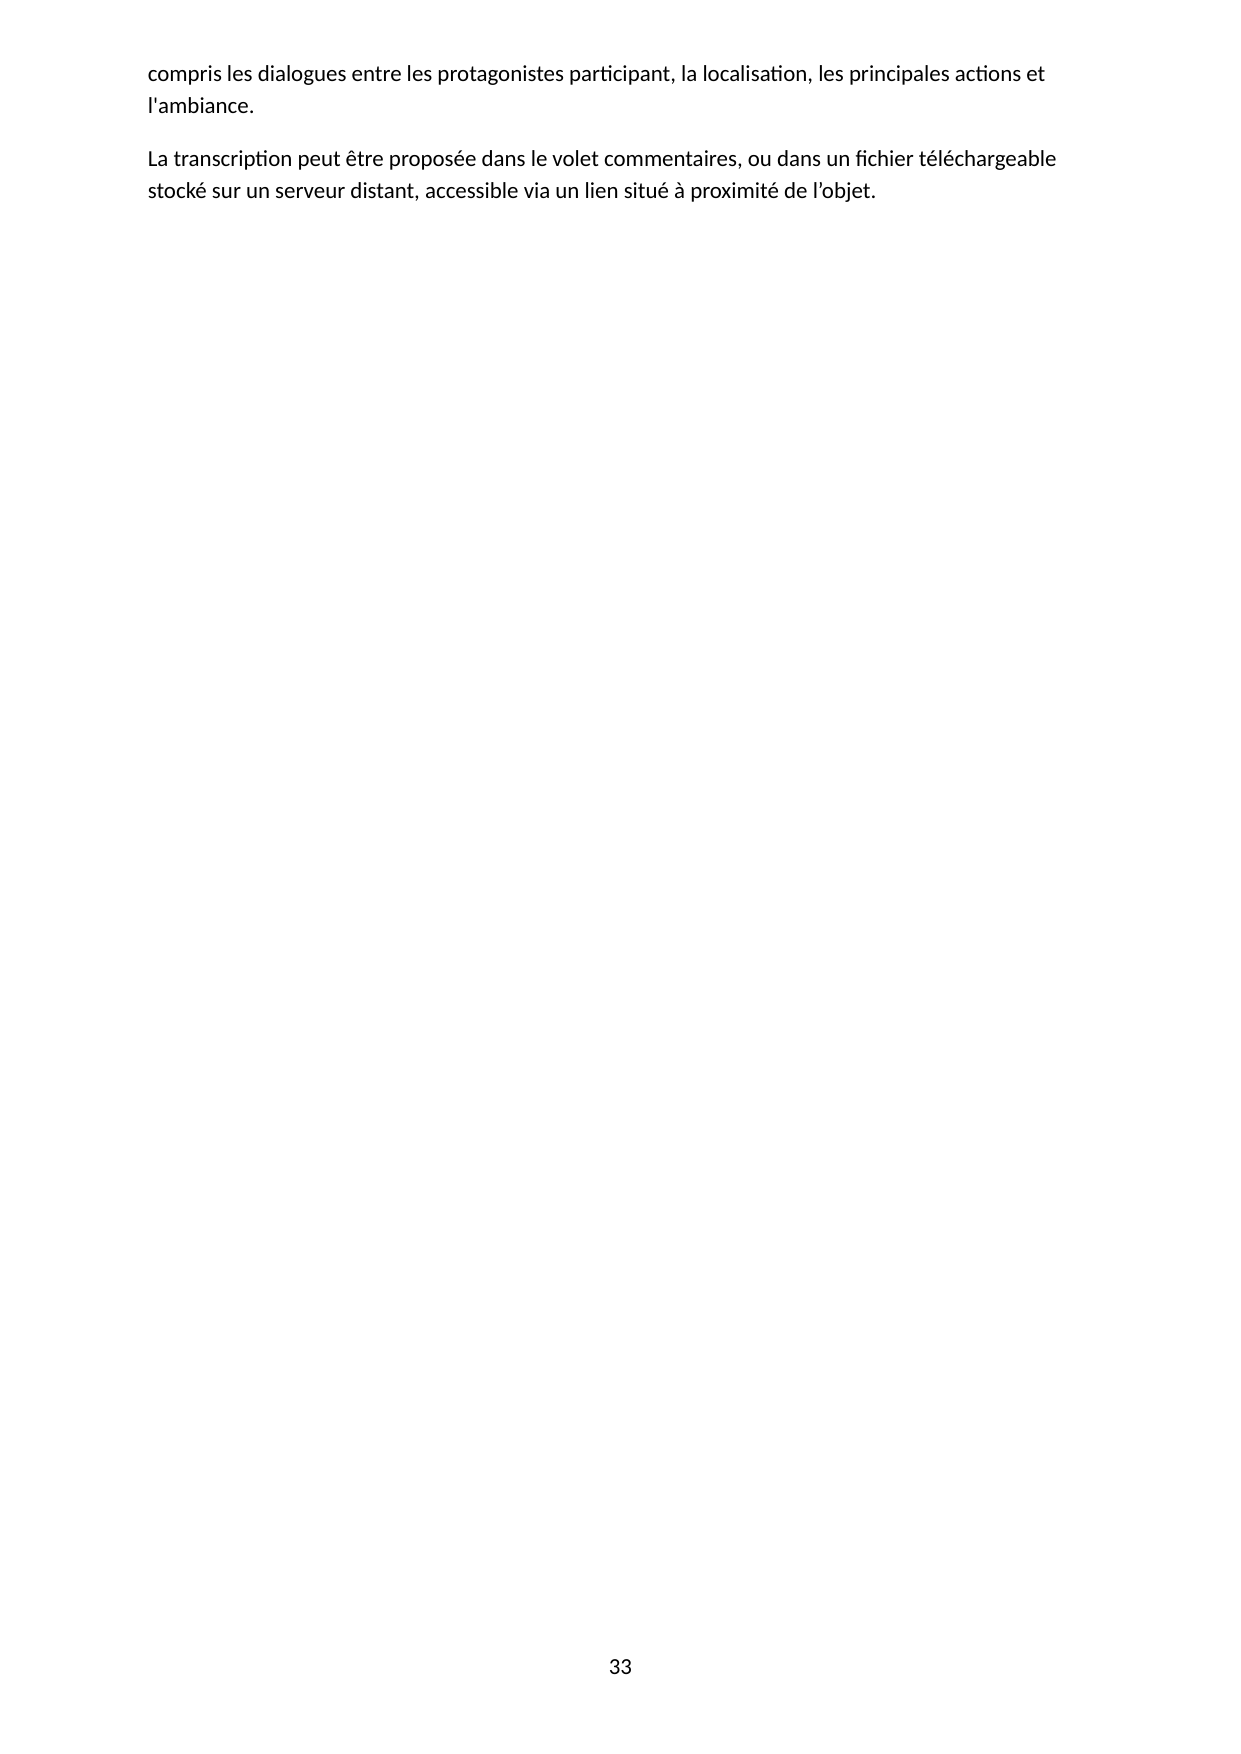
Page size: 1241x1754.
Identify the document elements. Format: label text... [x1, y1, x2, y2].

text La transcription peut être proposée dans le volet commentaires, ou dans un fichier téléchargeable stocké sur un serveur distant, accessible via un lien situé à proximité de l’objet. [148, 144, 1093, 204]
text compris les dialogues entre les protagonistes participant, la localisation, les principales actions et l'ambiance. [148, 59, 1093, 119]
